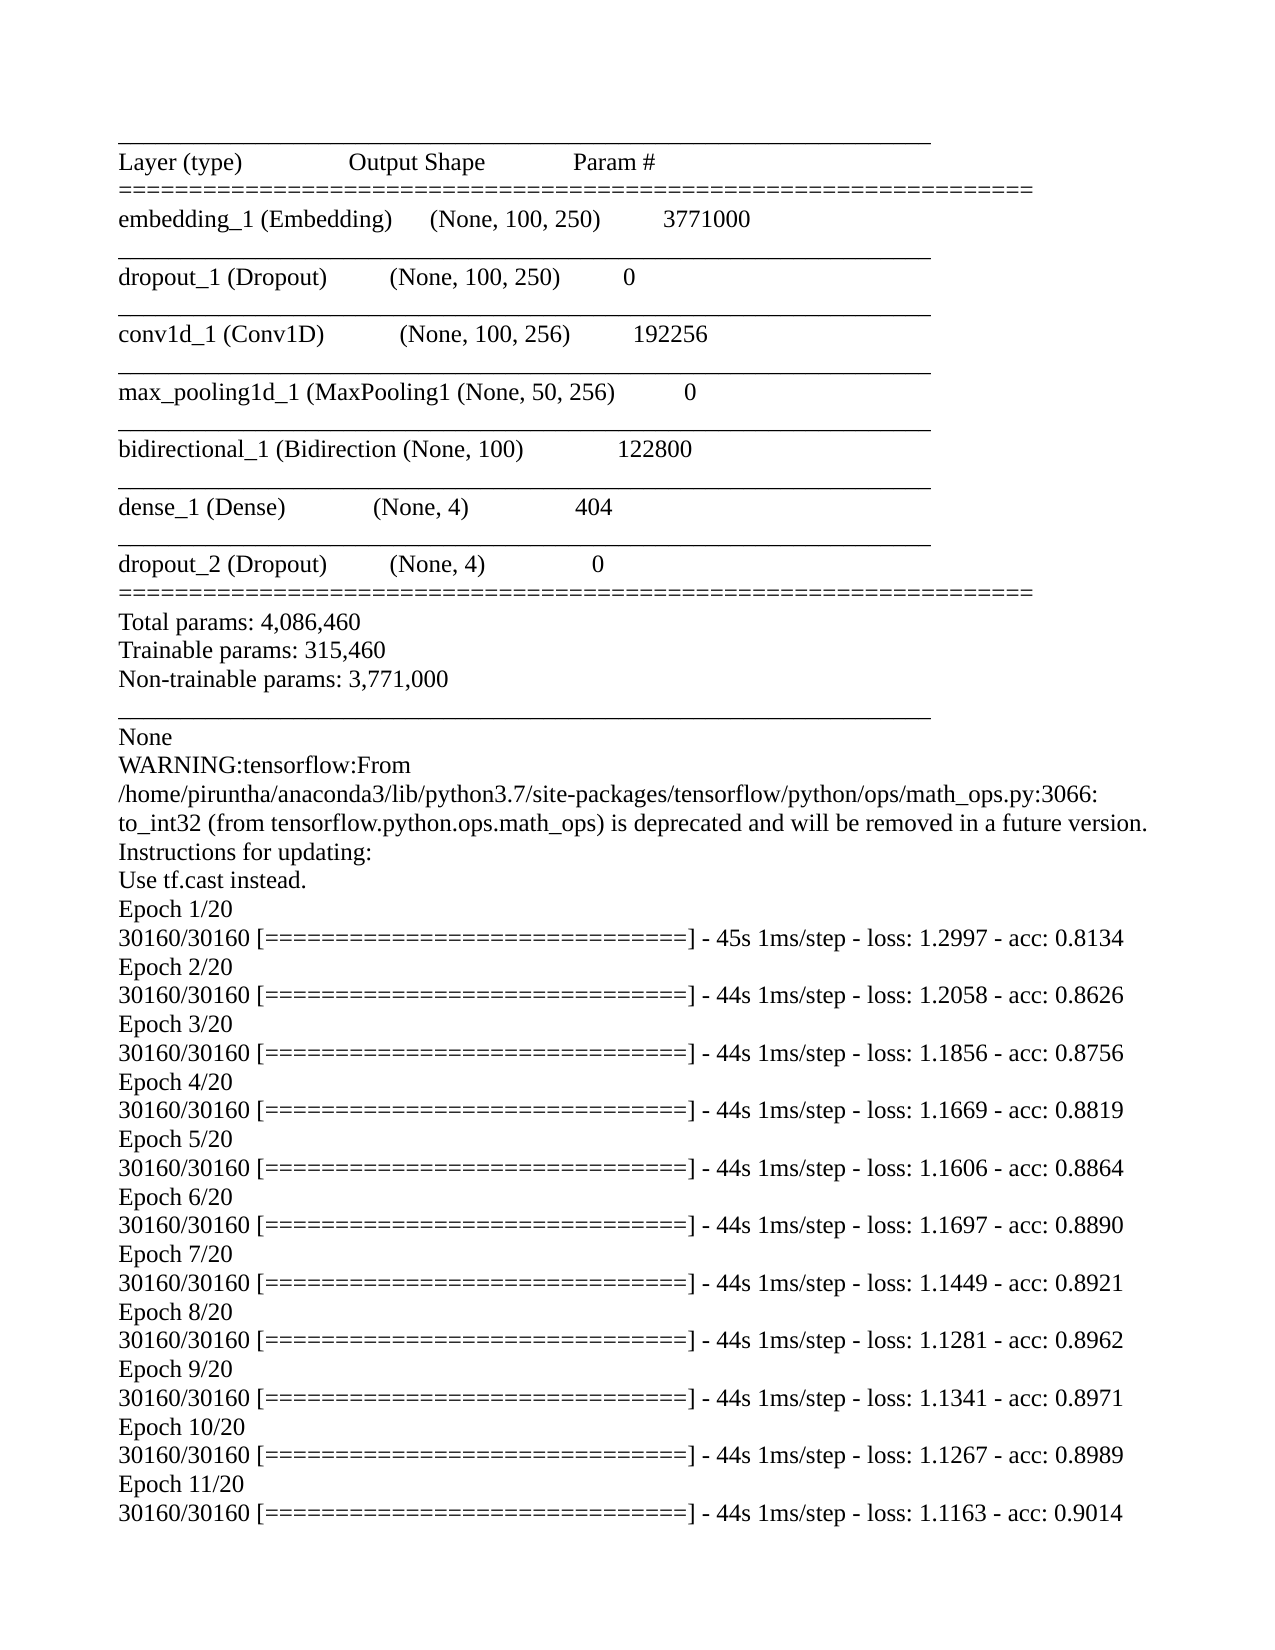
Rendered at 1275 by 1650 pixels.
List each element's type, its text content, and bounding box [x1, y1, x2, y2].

text Epoch 5/20 [118, 1124, 1157, 1153]
text bidirectional_1 (Bidirection (None, 100) 122800 [118, 434, 1157, 463]
text _________________________________________________________________ [118, 348, 1157, 377]
text ================================================================= [118, 176, 1157, 204]
text 30160/30160 [==============================] - 44s 1ms/step - loss: 1.1449 - acc: 0.8921 [118, 1268, 1157, 1297]
text _________________________________________________________________ [118, 693, 1157, 722]
text dropout_2 (Dropout) (None, 4) 0 [118, 549, 1157, 578]
text _________________________________________________________________ [118, 291, 1157, 319]
text Epoch 7/20 [118, 1239, 1157, 1268]
text max_pooling1d_1 (MaxPooling1 (None, 50, 256) 0 [118, 377, 1157, 406]
text Trainable params: 315,460 [118, 636, 1157, 664]
text Epoch 2/20 [118, 952, 1157, 981]
text Use tf.cast instead. [118, 866, 1157, 894]
text 30160/30160 [==============================] - 44s 1ms/step - loss: 1.1281 - acc: 0.8962 [118, 1326, 1157, 1354]
text dropout_1 (Dropout) (None, 100, 250) 0 [118, 262, 1157, 291]
text Epoch 11/20 [118, 1469, 1157, 1498]
text WARNING:tensorflow:From /home/piruntha/anaconda3/lib/python3.7/site-packages/tensorflow/python/ops/math_ops.py:3066: to_int32 (from tensorflow.python.ops.math_ops) is deprecated and will be removed in a future version. [118, 751, 1157, 837]
text Epoch 8/20 [118, 1297, 1157, 1326]
text Epoch 3/20 [118, 1009, 1157, 1038]
text conv1d_1 (Conv1D) (None, 100, 256) 192256 [118, 319, 1157, 348]
text Epoch 4/20 [118, 1067, 1157, 1096]
text 30160/30160 [==============================] - 44s 1ms/step - loss: 1.1606 - acc: 0.8864 [118, 1153, 1157, 1182]
text Instructions for updating: [118, 837, 1157, 866]
text Epoch 1/20 [118, 894, 1157, 923]
text _________________________________________________________________ [118, 521, 1157, 549]
text _________________________________________________________________ [118, 463, 1157, 492]
text 30160/30160 [==============================] - 45s 1ms/step - loss: 1.2997 - acc: 0.8134 [118, 923, 1157, 952]
text Non-trainable params: 3,771,000 [118, 664, 1157, 693]
text _________________________________________________________________ [118, 233, 1157, 262]
text 30160/30160 [==============================] - 44s 1ms/step - loss: 1.1341 - acc: 0.8971 [118, 1383, 1157, 1412]
text 30160/30160 [==============================] - 44s 1ms/step - loss: 1.1669 - acc: 0.8819 [118, 1096, 1157, 1124]
text Epoch 6/20 [118, 1182, 1157, 1211]
text 30160/30160 [==============================] - 44s 1ms/step - loss: 1.2058 - acc: 0.8626 [118, 981, 1157, 1009]
text embedding_1 (Embedding) (None, 100, 250) 3771000 [118, 204, 1157, 233]
text dense_1 (Dense) (None, 4) 404 [118, 492, 1157, 521]
text Total params: 4,086,460 [118, 607, 1157, 636]
text 30160/30160 [==============================] - 44s 1ms/step - loss: 1.1856 - acc: 0.8756 [118, 1038, 1157, 1067]
text None [118, 722, 1157, 751]
text 30160/30160 [==============================] - 44s 1ms/step - loss: 1.1267 - acc: 0.8989 [118, 1441, 1157, 1469]
text Epoch 9/20 [118, 1354, 1157, 1383]
text 30160/30160 [==============================] - 44s 1ms/step - loss: 1.1163 - acc: 0.9014 [118, 1498, 1157, 1527]
text _________________________________________________________________ [118, 118, 1157, 147]
text Epoch 10/20 [118, 1412, 1157, 1441]
text 30160/30160 [==============================] - 44s 1ms/step - loss: 1.1697 - acc: 0.8890 [118, 1211, 1157, 1239]
text Layer (type) Output Shape Param # [118, 147, 1157, 176]
text ================================================================= [118, 578, 1157, 607]
text _________________________________________________________________ [118, 406, 1157, 434]
